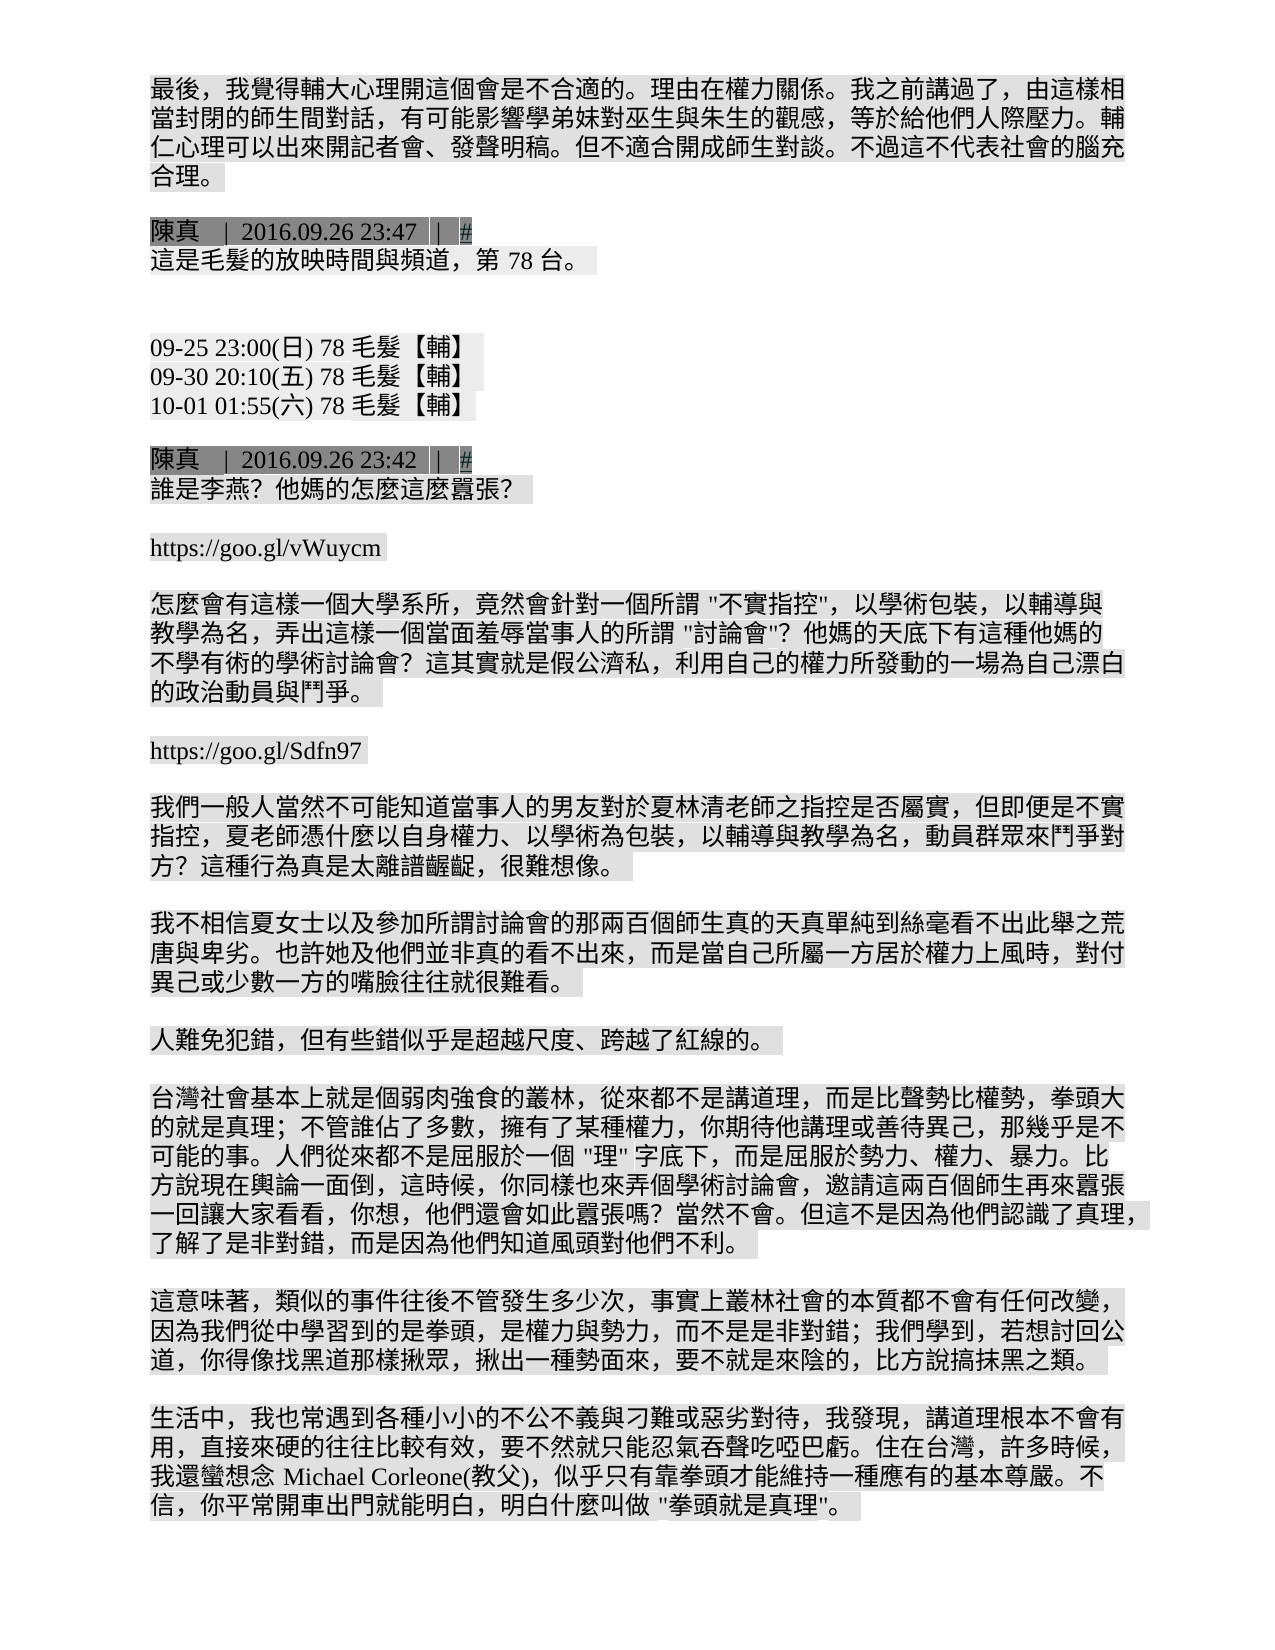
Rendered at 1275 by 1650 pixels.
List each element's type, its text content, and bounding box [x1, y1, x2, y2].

text 誰是李燕？他媽的怎麼這麼囂張？ https://goo.gl/vWuycm 怎麼會有這樣一個大學系所，竟然會針對一個所謂 "不實指控"，以學術包裝，以輔導與教學為名，弄出這樣一個當面羞辱當事人的所謂 "討論會"？他媽的天底下有這種他媽的不學有術的學術討論會？這其實就是假公濟私，利用自己的權力所發動的一場為自己漂白的政治動員與鬥爭。 https://goo.gl/Sdfn97 我們一般人當然不可能知道當事人的男友對於夏林清老師之指控是否屬實，但即便是不實指控，夏老師憑什麼以自身權力、以學術為包裝，以輔導與教學為名，動員群眾來鬥爭對方？這種行為真是太離譜齷齪，很難想像。 我不相信夏女士以及參加所謂討論會的那兩百個師生真的天真單純到絲毫看不出此舉之荒唐與卑劣。也許她及他們並非真的看不出來，而是當自己所屬一方居於權力上風時，對付異己或少數一方的嘴臉往往就很難看。 人難免犯錯，但有些錯似乎是超越尺度、跨越了紅線的。 台灣社會基本上就是個弱肉強食的叢林，從來都不是講道理，而是比聲勢比權勢，拳頭大的就是真理；不管誰佔了多數，擁有了某種權力，你期待他講理或善待異己，那幾乎是不可能的事。人們從來都不是屈服於一個 "理" 字底下，而是屈服於勢力、權力、暴力。比方說現在輿論一面倒，這時候，你同樣也來弄個學術討論會，邀請這兩百個師生再來囂張一回讓大家看看，你想，他們還會如此囂張嗎？當然不會。但這不是因為他們認識了真理，了解了是非對錯，而是因為他們知道風頭對他們不利。 這意味著，類似的事件往後不管發生多少次，事實上叢林社會的本質都不會有任何改變，因為我們從中學習到的是拳頭，是權力與勢力，而不是是非對錯；我們學到，若想討回公道，你得像找黑道那樣揪眾，揪出一種勢面來，要不就是來陰的，比方說搞抹黑之類。 生活中，我也常遇到各種小小的不公不義與刁難或惡劣對待，我發現，講道理根本不會有用，直接來硬的往往比較有效，要不然就只能忍氣吞聲吃啞巴虧。住在台灣，許多時候，我還蠻想念 Michael Corleone(教父)，似乎只有靠拳頭才能維持一種應有的基本尊嚴。不信，你平常開車出門就能明白，明白什麼叫做 "拳頭就是真理"。 這大概是中外兩地社會一個很大的不同。在西方國家，有理也許不一定能走遍世界，但至少安安穩穩大大方方愉愉快快地走到街上，或走進校園，或走入某個城市，是沒有太大問題的。但在台灣則不然，馬路是拳頭大的人優先，電影院則是吃吃喝喝吵吵鬧鬧的一群無腦暴民的客廳兼遊樂場，不管你怎麼制止都不會有用，除非...，除非你拳頭比他們大，或是手上有一把槍。 [150, 475, 1125, 1549]
text 陳真 | 2016.09.26 23:47 | # [150, 217, 1125, 246]
text 這是毛髮的放映時間與頻道，第 78 台。 09-25 23:00(日) 78 毛髮【輔】 09-30 20:10(五) 78 毛髮【輔】 10-01 01:55(六) 78 毛髮【輔】 [150, 246, 1125, 421]
text 輔心事件當中，這份所謂6.7.輔仁心理師生討論會逐字稿細讀，會發現和媒體及網路上所說的有所差距。(建議完整版而非摘錄版) https://goo.gl/Tnp7Ii 事件一開始於五月在臉書爆發時，就追蹤過此事，當時對夏林清的批判已經不少，但於我有著相當多的疑惑，一是明顯輔心師生全體對於一開始召開的輔導會是有共識的，二是師生之間用詞為我不太熟悉。有一件事情確定的是，學生當事人一開始在臉書爆發，有過當的指控，而且文詞當中有著較一般師生情誼上更深的一點責難。 一直以為對女學生部分，愈不張揚愈能保護，所以當女學生在臉書提出公開道歉文時，著實感到衝擊，但女學生先前在臉書及網路均同意評論事件者或部分記者引其全名，這一點也令我感到疑惑。對照輔心在場幾位學生陸續在臉書的說法，而非新聞評論或匿名網友評論後，決定先行退到更後邊的觀察圈，因為輔心事件裡的脈絡明顯不是我熟悉的世界。 重回學校上過職場心理學，帶我進入了解自己的世界，但也對心理學有了恐懼的認知，若有人懂得用心理學的知識來害人，是相當可怕的。九月21日以來，一直對夏林清她所言所行有著不明白，卻也有著一點理解，假如認知落差偏離過大，想說清楚決不想和稀泥的那種期望。 期間有個感想很明確，如果我是夏，面對學生的公開指控，一定也會想澄清視聽，只是面對網路世界如何處理，恐怕是另外一門學問，否則洪仲丘事件、318太陽花、阿拉伯之春不會那麼容易野火燎原，更何況學生的身份敏感，是極佳燃點。 後附夏林清最新回應，及臉友張中一持續追蹤下的一篇評語。 ---- 轉自夏林清臉書 · 『求真問實』或是『忍氣吞聲』！ 今天一早郵箱中接到「公布本校心理系夏林清教授即日起免兼社會科學院院長職務」輔校人字第1050019779號文。我得知免職令消息的順序是：9/22晚上十一點吧！接自由時報葉記者來電告知校方於隔日中午記者會中宣佈「暫停夏林清教授社會科學院院長職務」，9/23中午接到通知說：校長約我9/26下午一點談話，下午五點副校長來電告知並對「未先知會我」表達道歉，今晨接電子公文後，一點到校長室赴約。本想職已免，就來和校長聊聊，也聽聽他的看法，怎知校長不在，留我信一封！ 拆信﹑展讀，嚇一跳！ 『 1.依校園性侵害騷擾或性霸凌防治準則第25條，此案相關人員不得以任何形式對被害人進行干擾以免造成二度傷害，教師若有違反，將移送教師評審委員會議處。 2.建議夏教授即刻起請勿再發布有關此案件之相關評論，或接受媒體任何形式以此為主題之採訪或節目邀約，以免誤觸上述準則。 3.並以此信件正式向您確認之前性平會緊急會議決議，您的社科院院長職務已自當日決議公布起暫停。之後對外發言請以您個人學者身分表述，不代表系所或校方立場。』 第３點，當然沒問題，夏林清就是一名心理系老師啊！我也立馬走回院辦，（還看到東森記者在校園取景報導），與代院長和兩位擔心受怕的院秘書完成了交接工作，讓他們承擔了過大的壓力，也接了一些無理的電話謾罵，心中不忍，我們擁抱了彼此、心意相通。院中工作不可因我的免職而受影響，辛苦社科院同仁了！ 第１、２點，卡住了我一陣子，因為前天9/24上午，「年代新聞面對面」就已約了我今日下午錄節目，我肯定馬上就會違觸第二條，所以我是要等待「將被移送教師會」的命運？可是，我覺得如果退縮，就是言論自由被限縮。 今晚是我第一次上時事政論節目，心得：上政論節目和上課一樣，要全神貫注！政論節目，要努力撥開亂流，才得以切實傳遞資訊，面對面的溝通，要奪到些微實質了解的機會並不容易，陳沂女士與潘健志先生都是第一次認識，算是不打不相識？ 潘健志先生他的特定「精神科醫療業專業模式」，和性平法唯大的立場十分強烈，但這就是現實中的主流模式，當然要面對！陳沂女士在潘的搶話強攻下，好不容易和我針對「工作小組」與「情慾」對到了話，她算是保持比較開放的態度來質疑的。 9/24晚上自由時報葉記者亦於電訪中詢問過「情慾」問題，我表達了一段我對「情慾」的觀點，今天我無機會對陳沂女士多說，現轉錄於下，畢竟在如「鬥獸場」般的政論節目場中，「溝通」本就不易，能與陳沂走進了一小步，亦是對的事！ 『我反對教條式保守地去壓抑情慾乃至性，我鼓勵並欣賞每個人面對自己的情慾，但並非一眛地自由任意的讓它流動，人要對後果負責，一個人若冒著反對社會主流對情慾的看法與價值觀去享有自己的情慾流動經驗，都應被尊重，但自己要有準備面對可能的批判與討伐，不可以裝無辜。 我是站在這樣的觀點立場上，在和三人談了如何處理衝突情緒告一段落之後（2015/7/13），在最後幾分鐘左右，表達抒發了我對心理系學生們近十年，我在心理系經驗到學生情慾流動、喝酒嘔吐等事（我做主任時曾在掃地阿姨還沒上班前，用手清除前晚學生吐在助教門口的穢物）；我接著表示幾位系上老教師都要退了、青黃不接，如果此次學生間衝突和這起意外我們沒對待好，就可能像壓垮駱駝的最後一根稻草！』 這二句話四個月來如魔咒般被扭曲的扣在我的頭上，意外的在今晚陳沂與潘健志提問中，還原脈絡了！只是聽說晚上沒播出這段。 晚上，再查校長信中所指的第25條，信函條文怎麼和原25條的條文那麼不同？甚為納悶？法律可以被這樣子無限擴大的使用嗎？是真的要保護受害者？還是要掩飾甚麼？而這一條將關乎我的兩項權力：「言論自由權」和「教師工作權」（教評會），當然要想辦法搞明白！不料，一打開手機竟看到自由即時新聞，怎麼我還沒上節目時，報導就說「輔仁大學性平會顧問吳志光10分鐘前受訪指出…吳志光強調，學校對此事必定會有具體措施，國家、學校都是法治，將會『痛下決心』地處理。」難道準備生殺予奪嗎？ 卸下院長職，還我舊衣衫，哪怕是過街老鼠人人喊打，我還是堅持我的理念向前行！我在輔仁的最後二年，亦將秉持「求真問實」，來踐行輔大真、善、美、聖的校訓了！ ---- 張中一 昨天 4:10 · 我本來要去夜跑了，但我覺得此事太急我想先寫下來 網路上看到輔大0607當時的影片又腦充了 但我要說幾件事情： 我要請各位認識一件事情，當時巫生已經畢業、朱生已經休學。這場會最多對朱生有影響，對於巫生可來可不來。（我一直沒有用巫女，因為太容易聯想到別的詞）。這場會是在巫生與朱生自己同意下參加的。 這場會的形式為什麼這樣？不管你喜不喜歡，這是他們輔仁心理特有的對話形式，而且不是今天才有。他們甚至以此為豪。就是大家把話攤開來談，所有的痛苦與掙扎都拉出來談，一口氣面對。 我們外界評論應該要謹慎，如果我們在事後用自己的立場去介入。那麼所有的坦誠與面對衝突都化為泡影，因為每個人都可能猜測對方下次要拿這個出來算計。 說白點，這是巫生自己同意下參加的，不爽就走人了。現場不管怎麼哭喊，那是巫生自己的選擇。 而且眾人都忘了，那場會的主要目標是回應朱生0529的發文。 在那之後又有學生希望跳進來當調人，所有又發動了另一個平台。本來雙方也都講好要參與（朱巫與夏），最後還是破局。 這件事情我非常不能接受網路鄉民的腦充： 1. 鄉民整天談脈絡，可是卻不去想這是不是他們慣用對話方式這個可能脈絡。我們為什麼會用自己的觀點去看一個早就建構起來的文化？這就像你用連戰家的養育方式去看我從小那種同學間彼此罵幹的日子。你可能以為我們快打起來了，我們卻覺得你神經病。 2. 這件事情後來衍生的平台也破局了，破局的相關過程在網路上也有（https://goo.gl/TAWGnP），但沒有人要去看。看到媒體放出來的內容就腦充了。平台方的說法不一定對，但是沒看過你怎麼知道對不對？ 3. 其實相關的內容早就有逐字稿。如果真的非常關心此案，應該早就知道而不會有任何腦充。現在才一時腦充，那就表示其實你從頭到尾對本案的證據沒興趣。那逐字稿有十萬字，諸位慢慢讀吧。 4. 心理系友李燕的說法有錯嗎？他做為地圖砲的受害者直接表達他的挫敗與憤怒，請問為什麼他的傷害不應該被重視？性侵疑雲受害者的權益很重要，朱生地圖砲受害者的權益就不重要？ 最後，我覺得輔大心理開這個會是不合適的。理由在權力關係。我之前講過了，由這樣相當封閉的師生間對話，有可能影響學弟妹對巫生與朱生的觀感，等於給他們人際壓力。輔仁心理可以出來開記者會、發聲明稿。但不適合開成師生對談。不過這不代表社會的腦充合理。 [150, 75, 1125, 192]
text 陳真 | 2016.09.26 23:42 | # [150, 446, 1125, 475]
